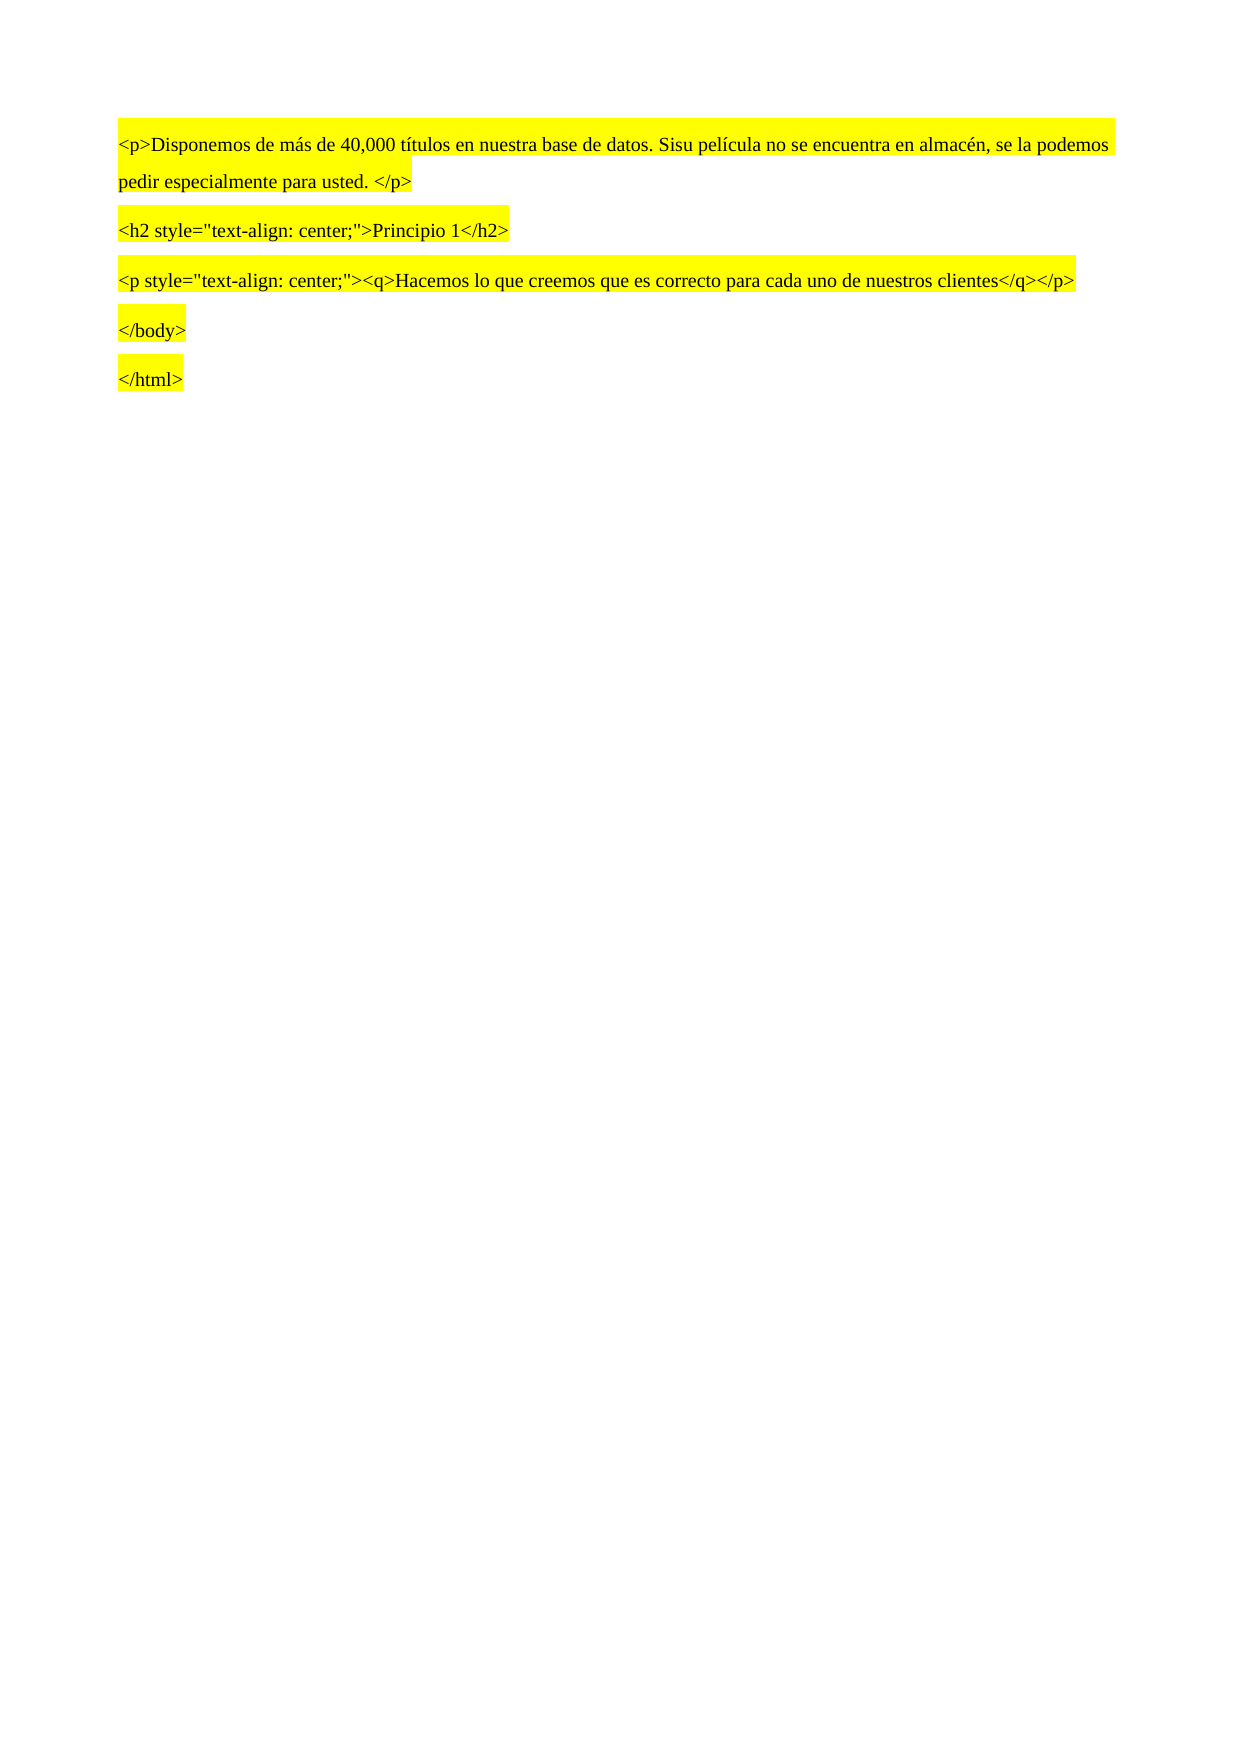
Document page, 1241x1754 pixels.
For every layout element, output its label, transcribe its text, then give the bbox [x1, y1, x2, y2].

text <p>Disponemos de más de 40,000 títulos en nuestra base de datos. Sisu película no se encuentra en almacén, se la podemos pedir especialmente para usted. </p> [118, 118, 1122, 192]
text <p style="text-align: center;"><q>Hacemos lo que creemos que es correcto para cada uno de nuestros clientes</q></p> [118, 255, 1122, 292]
text </html> [118, 354, 1122, 391]
text <h2 style="text-align: center;">Principio 1</h2> [118, 205, 1122, 242]
text </body> [118, 304, 1122, 342]
